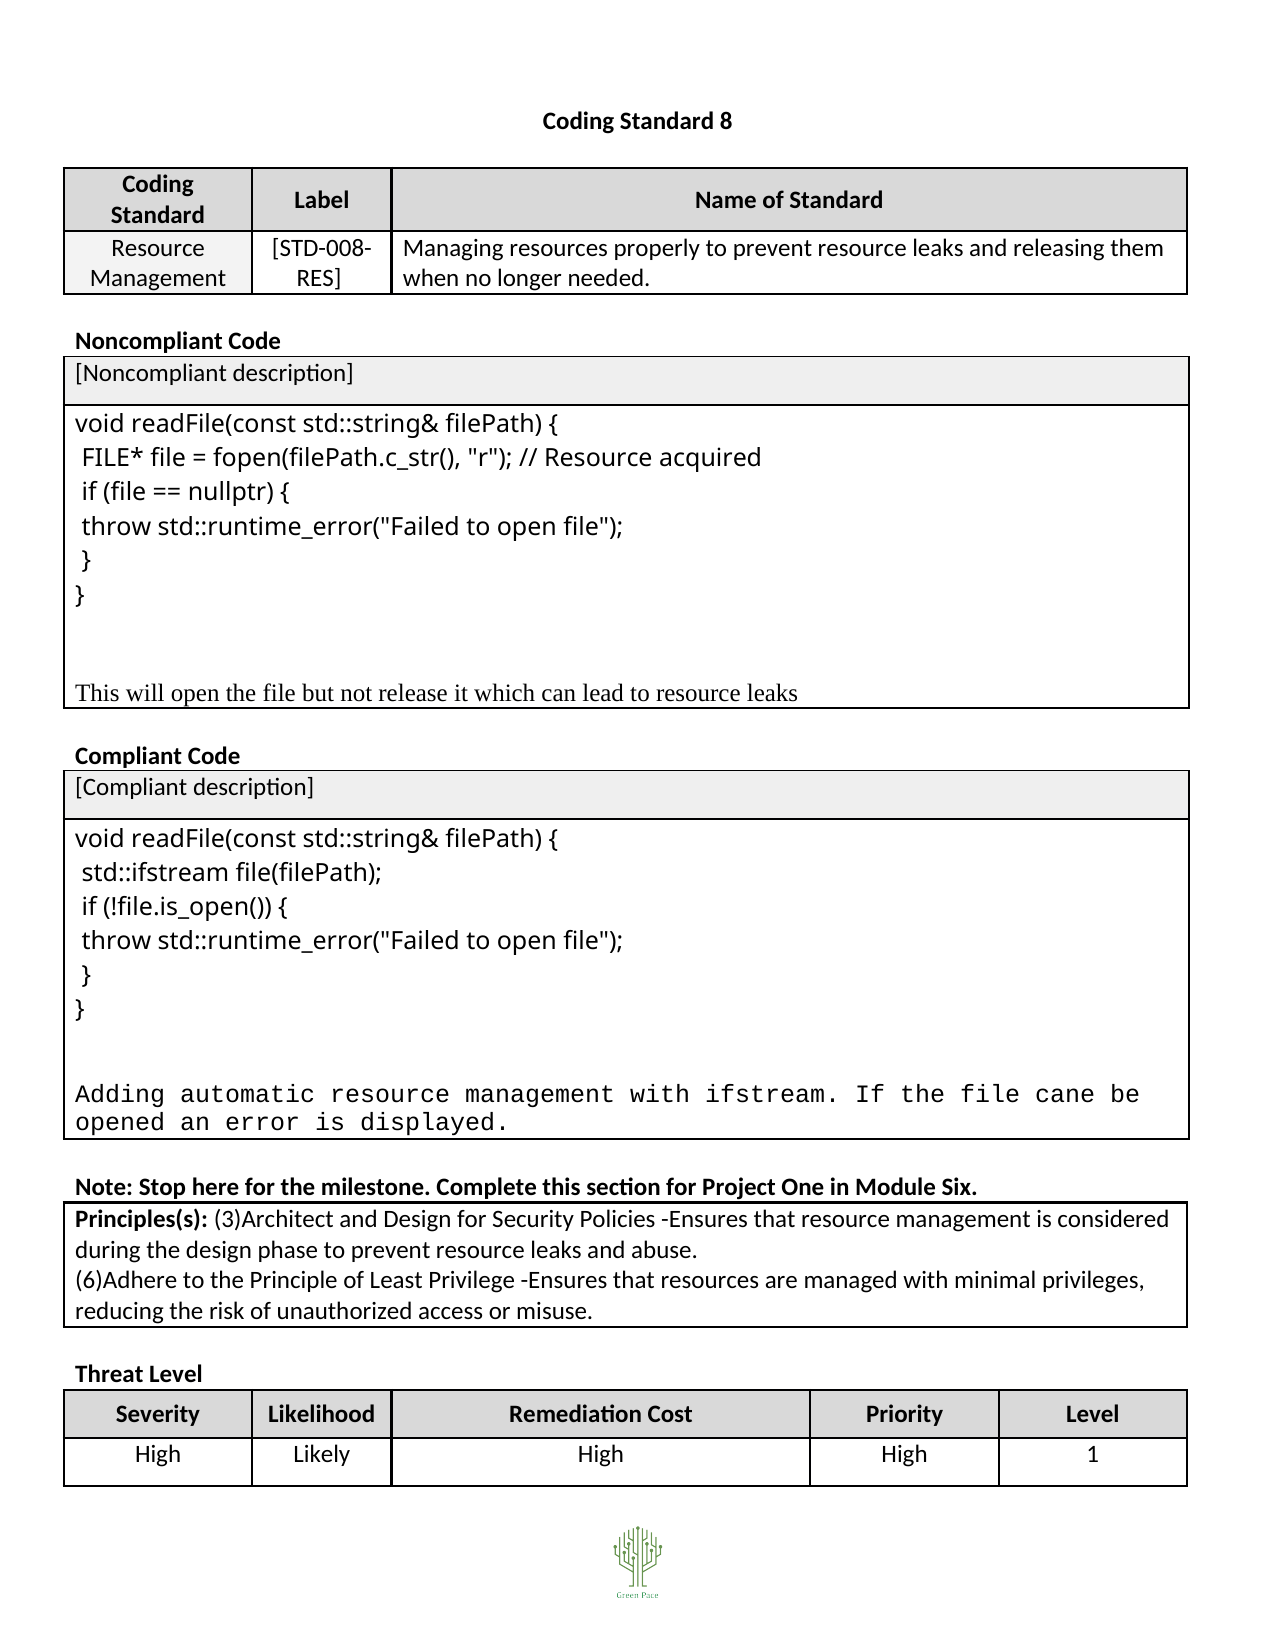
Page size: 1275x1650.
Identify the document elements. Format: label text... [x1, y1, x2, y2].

table_header Coding Standard [65, 169, 251, 230]
table_header Compliant Code [64, 740, 1189, 770]
picture [605, 1521, 670, 1606]
subtitle Coding Standard 8 [75, 106, 1200, 136]
text Note: Stop here for the milestone. Complete this section for Project One in Module Six. [75, 1171, 1200, 1201]
table_cell High [811, 1439, 998, 1484]
table_header Remediation Cost [393, 1391, 809, 1437]
table_cell void readFile(const std::string& filePath) { FILE* file = fopen(filePath.c_str(), "r"); // Resource acquired if (file == nullptr) { throw std::runtime_error("Failed to open file"); } } This will open the file but not release it which can lead to resource leaks [65, 406, 1188, 707]
table_header Likelihood [253, 1391, 390, 1437]
table_cell Resource Management [65, 232, 251, 293]
table_header Priority [811, 1391, 998, 1437]
text Threat Level [75, 1358, 1200, 1389]
table_cell [Compliant description] [65, 771, 1188, 818]
table_header Severity [65, 1391, 251, 1437]
table_header Principles(s): (3)Architect and Design for Security Policies -Ensures that resource management is considered during the design phase to prevent resource leaks and abuse. (6)Adhere to the Principle of Least Privilege -Ensures that resources are managed with minimal privileges, reducing the risk of unauthorized access or misuse. [65, 1204, 1186, 1326]
table_cell [Noncompliant description] [65, 357, 1188, 404]
table_cell 1 [1000, 1439, 1186, 1484]
table_cell Managing resources properly to prevent resource leaks and releasing them when no longer needed. [393, 232, 1186, 293]
table_header Noncompliant Code [64, 325, 1189, 356]
table_header Name of Standard [393, 169, 1186, 230]
table_cell void readFile(const std::string& filePath) { std::ifstream file(filePath); if (!file.is_open()) { throw std::runtime_error("Failed to open file"); } } Adding automatic resource management with ifstream. If the file cane be opened an error is displayed. [65, 820, 1188, 1138]
table_cell High [393, 1439, 809, 1484]
table_header Label [253, 169, 390, 230]
table_cell High [65, 1439, 251, 1484]
table_header Level [1000, 1391, 1186, 1437]
table_cell Likely [253, 1439, 390, 1484]
table_cell [STD-008-RES] [253, 232, 390, 293]
